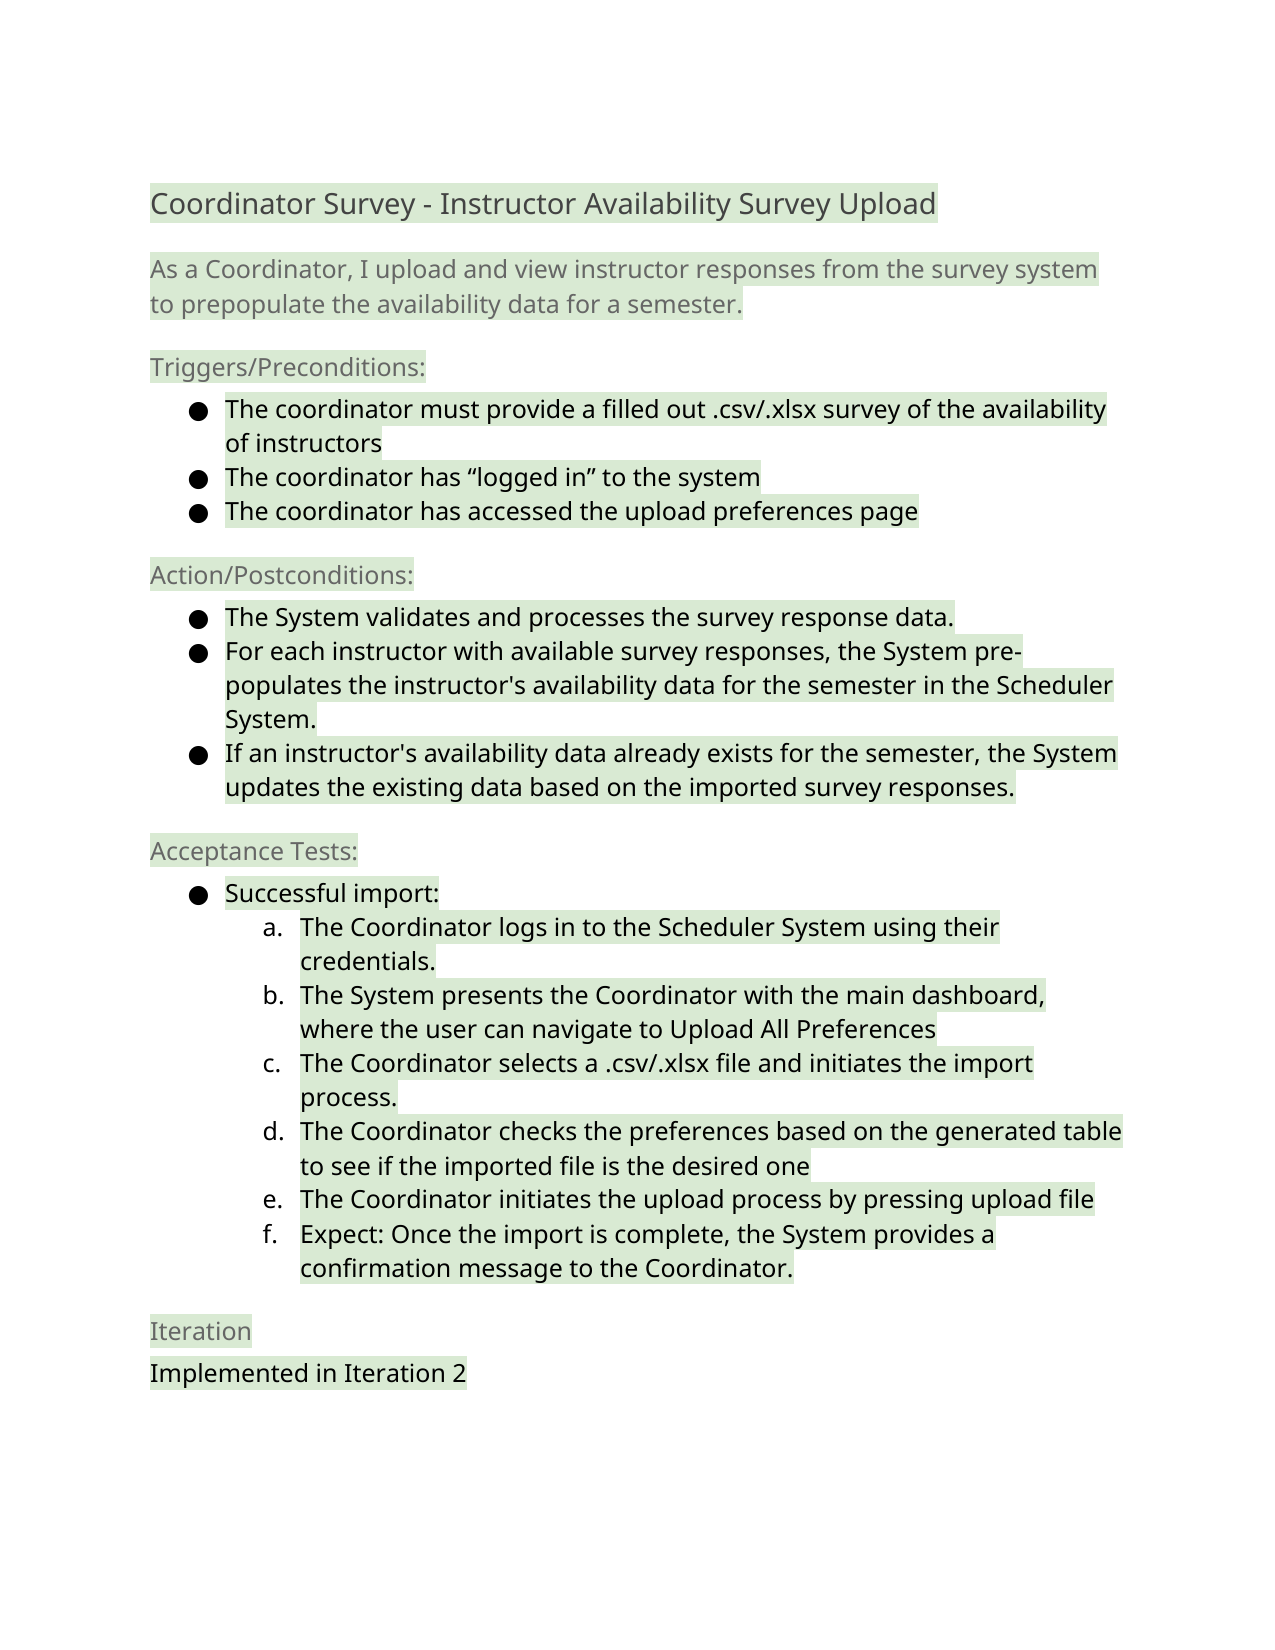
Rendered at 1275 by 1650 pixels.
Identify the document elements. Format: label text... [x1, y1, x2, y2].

list The System validates and processes the survey response data. [187, 600, 1125, 634]
text Implemented in Iteration 2 [150, 1356, 1125, 1390]
list The Coordinator logs in to the Scheduler System using their credentials. [262, 910, 1125, 978]
list The coordinator must provide a filled out .csv/.xlsx survey of the availability of instructors [187, 392, 1125, 460]
list The Coordinator initiates the upload process by pressing upload file [262, 1182, 1125, 1216]
list The System presents the Coordinator with the main dashboard, where the user can navigate to Upload All Preferences [262, 978, 1125, 1046]
subtitle Triggers/Preconditions: [150, 349, 1125, 383]
list For each instructor with available survey responses, the System pre-populates the instructor's availability data for the semester in the Scheduler System. [187, 634, 1125, 736]
subtitle Action/Postconditions: [150, 557, 1125, 591]
list If an instructor's availability data already exists for the semester, the System updates the existing data based on the imported survey responses. [187, 736, 1125, 804]
subtitle Iteration [150, 1313, 1125, 1348]
list The coordinator has accessed the upload preferences page [187, 494, 1125, 528]
list Successful import: [187, 876, 1125, 910]
list The Coordinator selects a .csv/.xlsx file and initiates the import process. [262, 1046, 1125, 1114]
list The Coordinator checks the preferences based on the generated table to see if the imported file is the desired one [262, 1114, 1125, 1182]
subtitle As a Coordinator, I upload and view instructor responses from the survey system to prepopulate the availability data for a semester. [150, 252, 1125, 320]
list The coordinator has “logged in” to the system [187, 460, 1125, 494]
subtitle Acceptance Tests: [150, 833, 1125, 867]
list Expect: Once the import is complete, the System provides a confirmation message to the Coordinator. [262, 1216, 1125, 1284]
subtitle Coordinator Survey - Instructor Availability Survey Upload [150, 183, 1125, 223]
